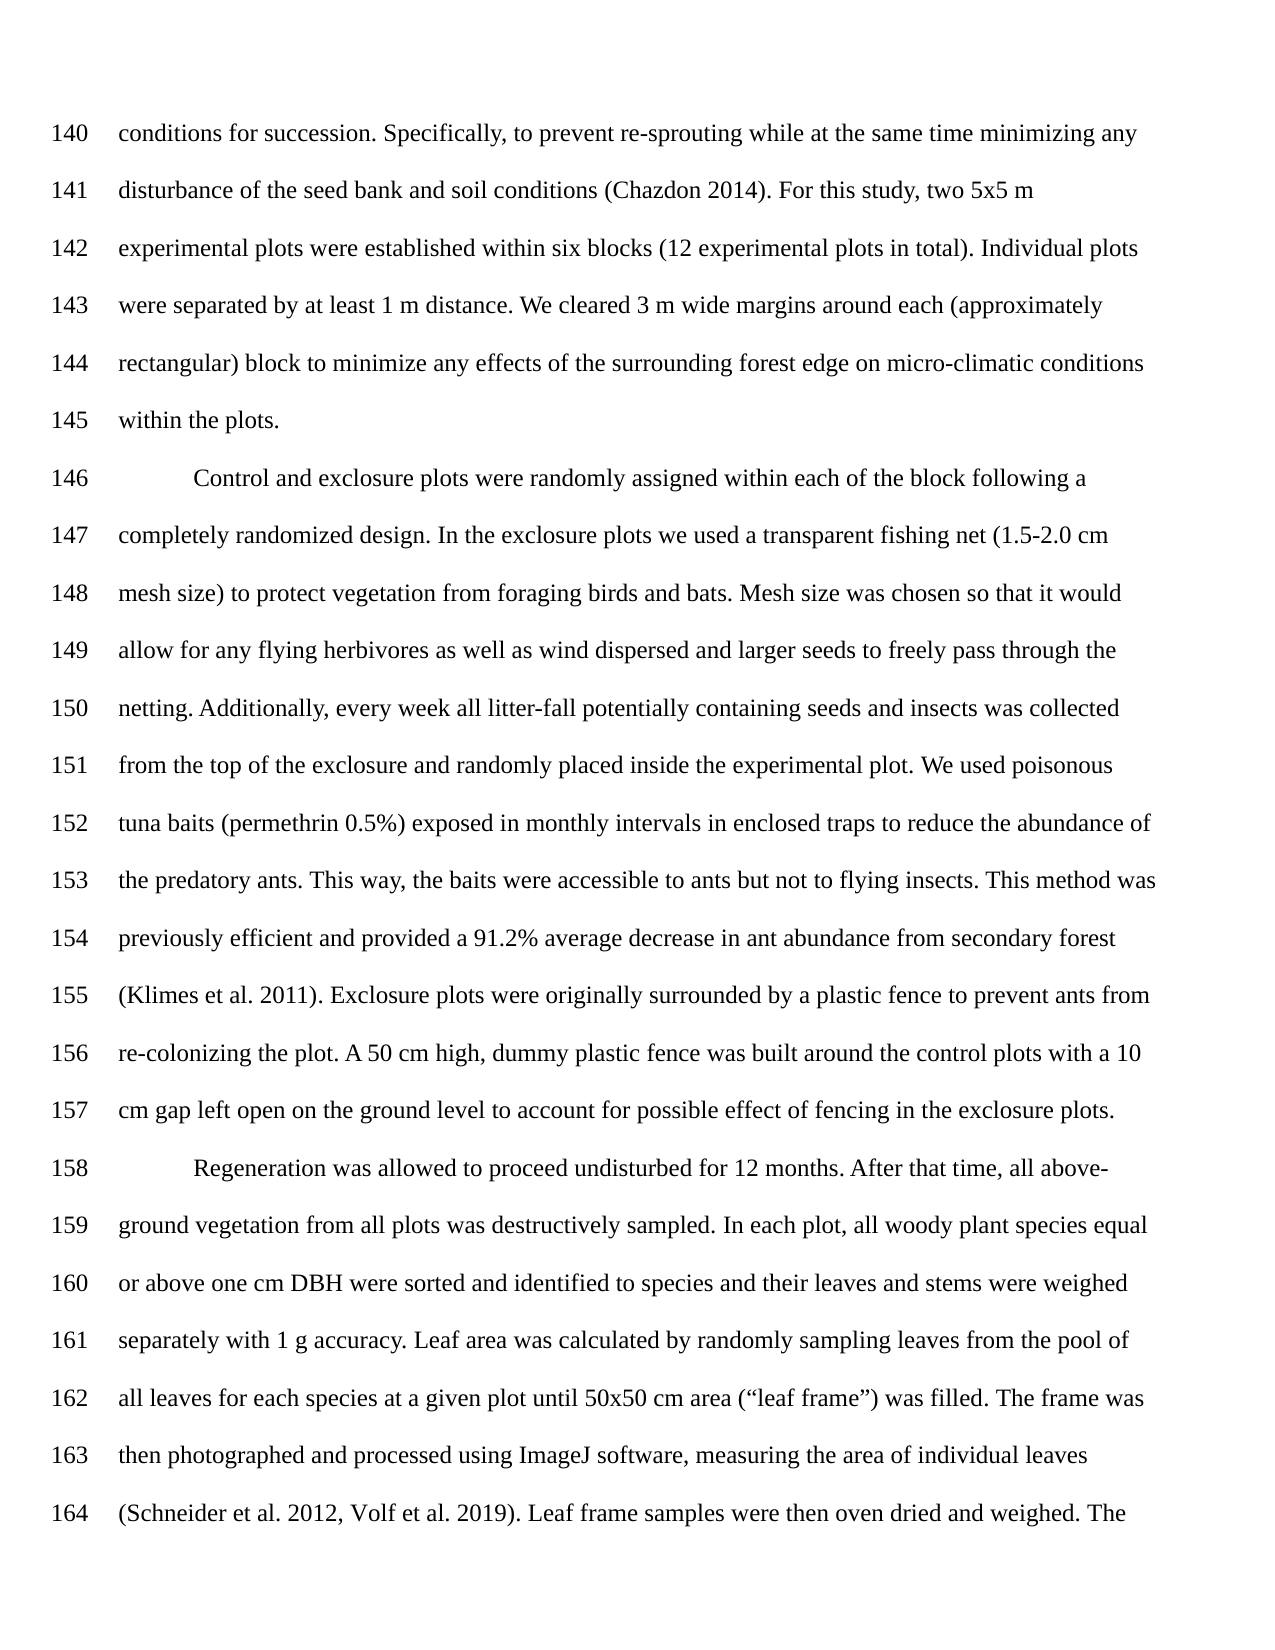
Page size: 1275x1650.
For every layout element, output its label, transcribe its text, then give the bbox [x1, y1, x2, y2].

text conditions for succession. Specifically, to prevent re-sprouting while at the same time minimizing any disturbance of the seed bank and soil conditions (Chazdon 2014). For this study, two 5x5 m experimental plots were established within six blocks (12 experimental plots in total). Individual plots were separated by at least 1 m distance. We cleared 3 m wide margins around each (approximately rectangular) block to minimize any effects of the surrounding forest edge on micro-climatic conditions within the plots. [118, 118, 1157, 434]
text Control and exclosure plots were randomly assigned within each of the block following a completely randomized design. In the exclosure plots we used a transparent fishing net (1.5-2.0 cm mesh size) to protect vegetation from foraging birds and bats. Mesh size was chosen so that it would allow for any flying herbivores as well as wind dispersed and larger seeds to freely pass through the netting. Additionally, every week all litter-fall potentially containing seeds and insects was collected from the top of the exclosure and randomly placed inside the experimental plot. We used poisonous tuna baits (permethrin 0.5%) exposed in monthly intervals in enclosed traps to reduce the abundance of the predatory ants. This way, the baits were accessible to ants but not to flying insects. This method was previously efficient and provided a 91.2% average decrease in ant abundance from secondary forest (Klimes et al. 2011). Exclosure plots were originally surrounded by a plastic fence to prevent ants from re-colonizing the plot. A 50 cm high, dummy plastic fence was built around the control plots with a 10 cm gap left open on the ground level to account for possible effect of fencing in the exclosure plots. [118, 463, 1157, 1124]
text Regeneration was allowed to proceed undisturbed for 12 months. After that time, all above-ground vegetation from all plots was destructively sampled. In each plot, all woody plant species equal or above one cm DBH were sorted and identified to species and their leaves and stems were weighed separately with 1 g accuracy. Leaf area was calculated by randomly sampling leaves from the pool of all leaves for each species at a given plot until 50x50 cm area (“leaf frame”) was filled. The frame was then photographed and processed using ImageJ software, measuring the area of individual leaves (Schneider et al. 2012, Volf et al. 2019). Leaf frame samples were then oven dried and weighed. The [118, 1153, 1157, 1527]
